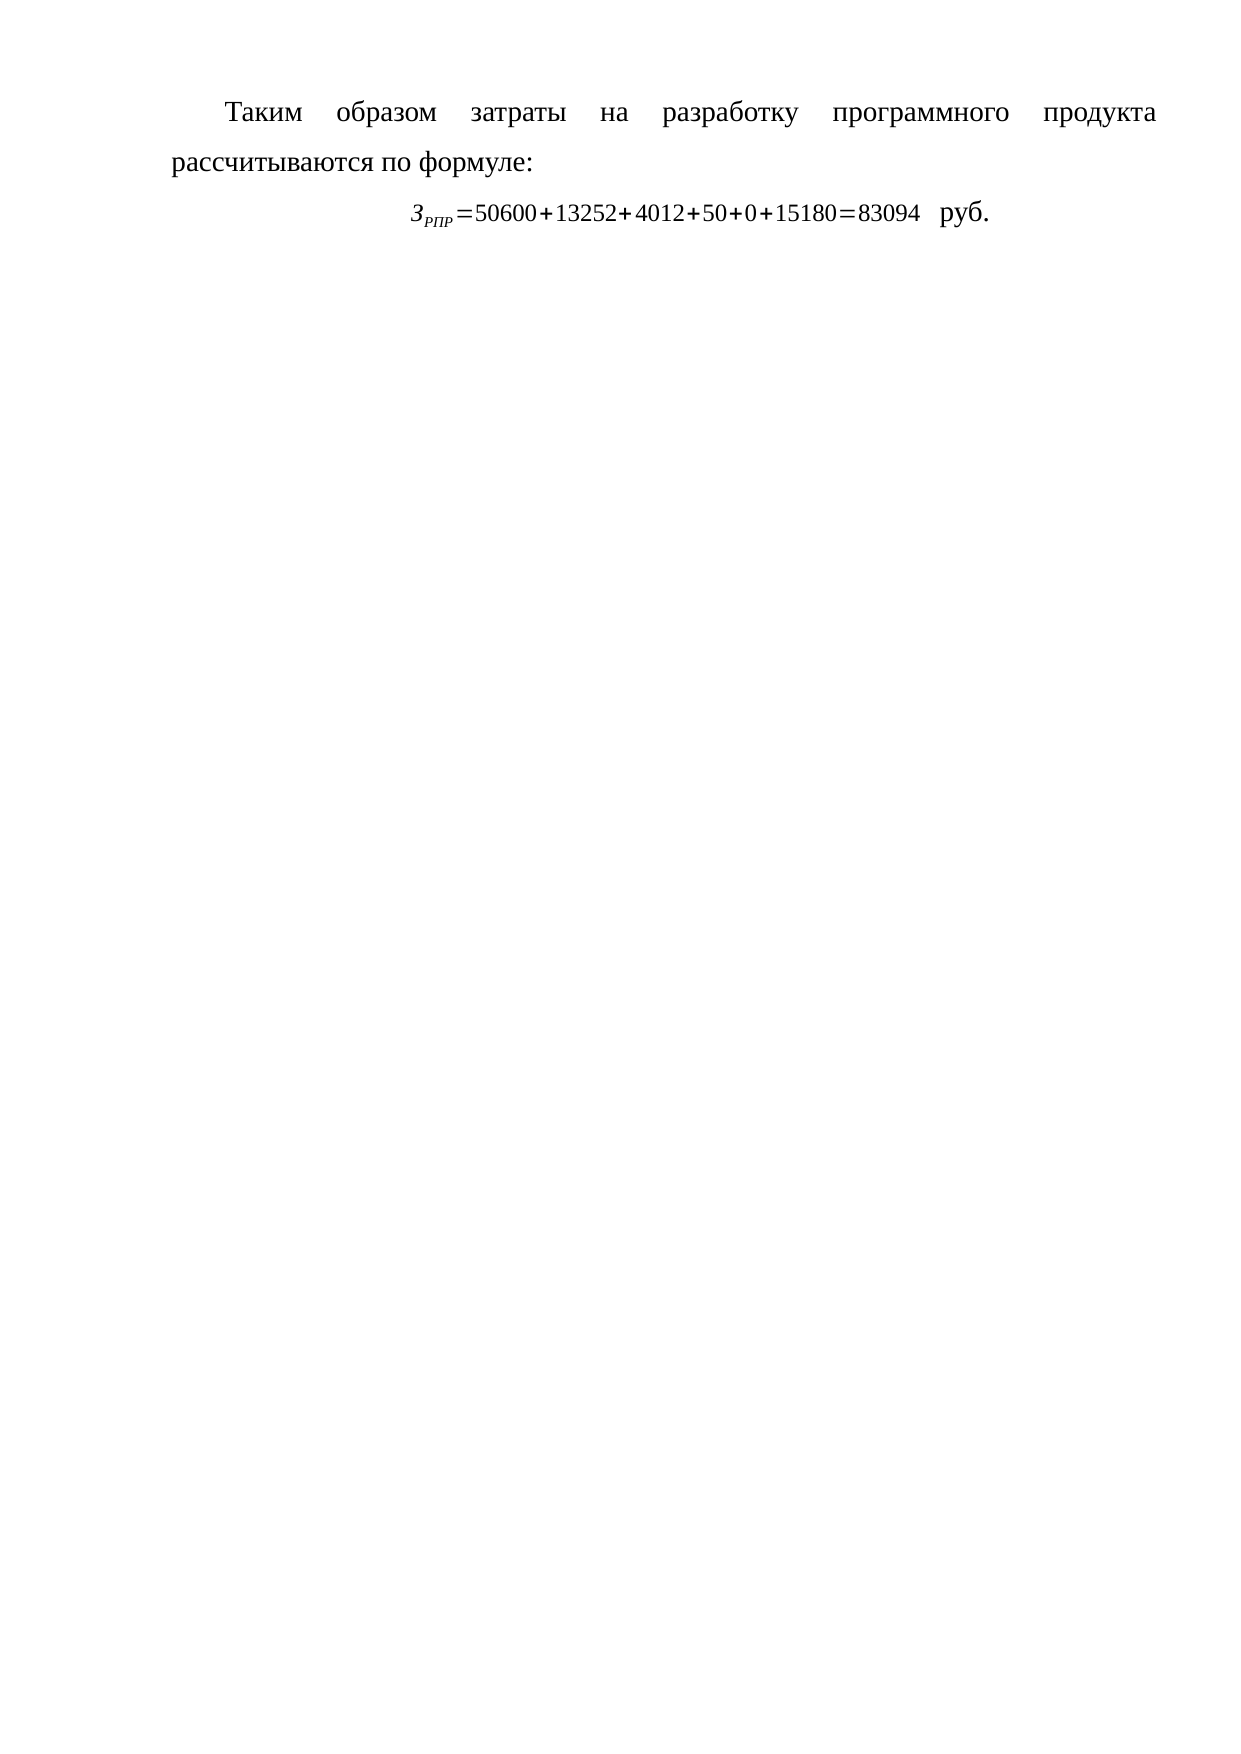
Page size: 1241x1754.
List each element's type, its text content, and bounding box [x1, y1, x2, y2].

text руб. [171, 194, 1157, 231]
text Таким образом затраты на разработку программного продукта рассчитываются по формуле: [171, 94, 1157, 178]
